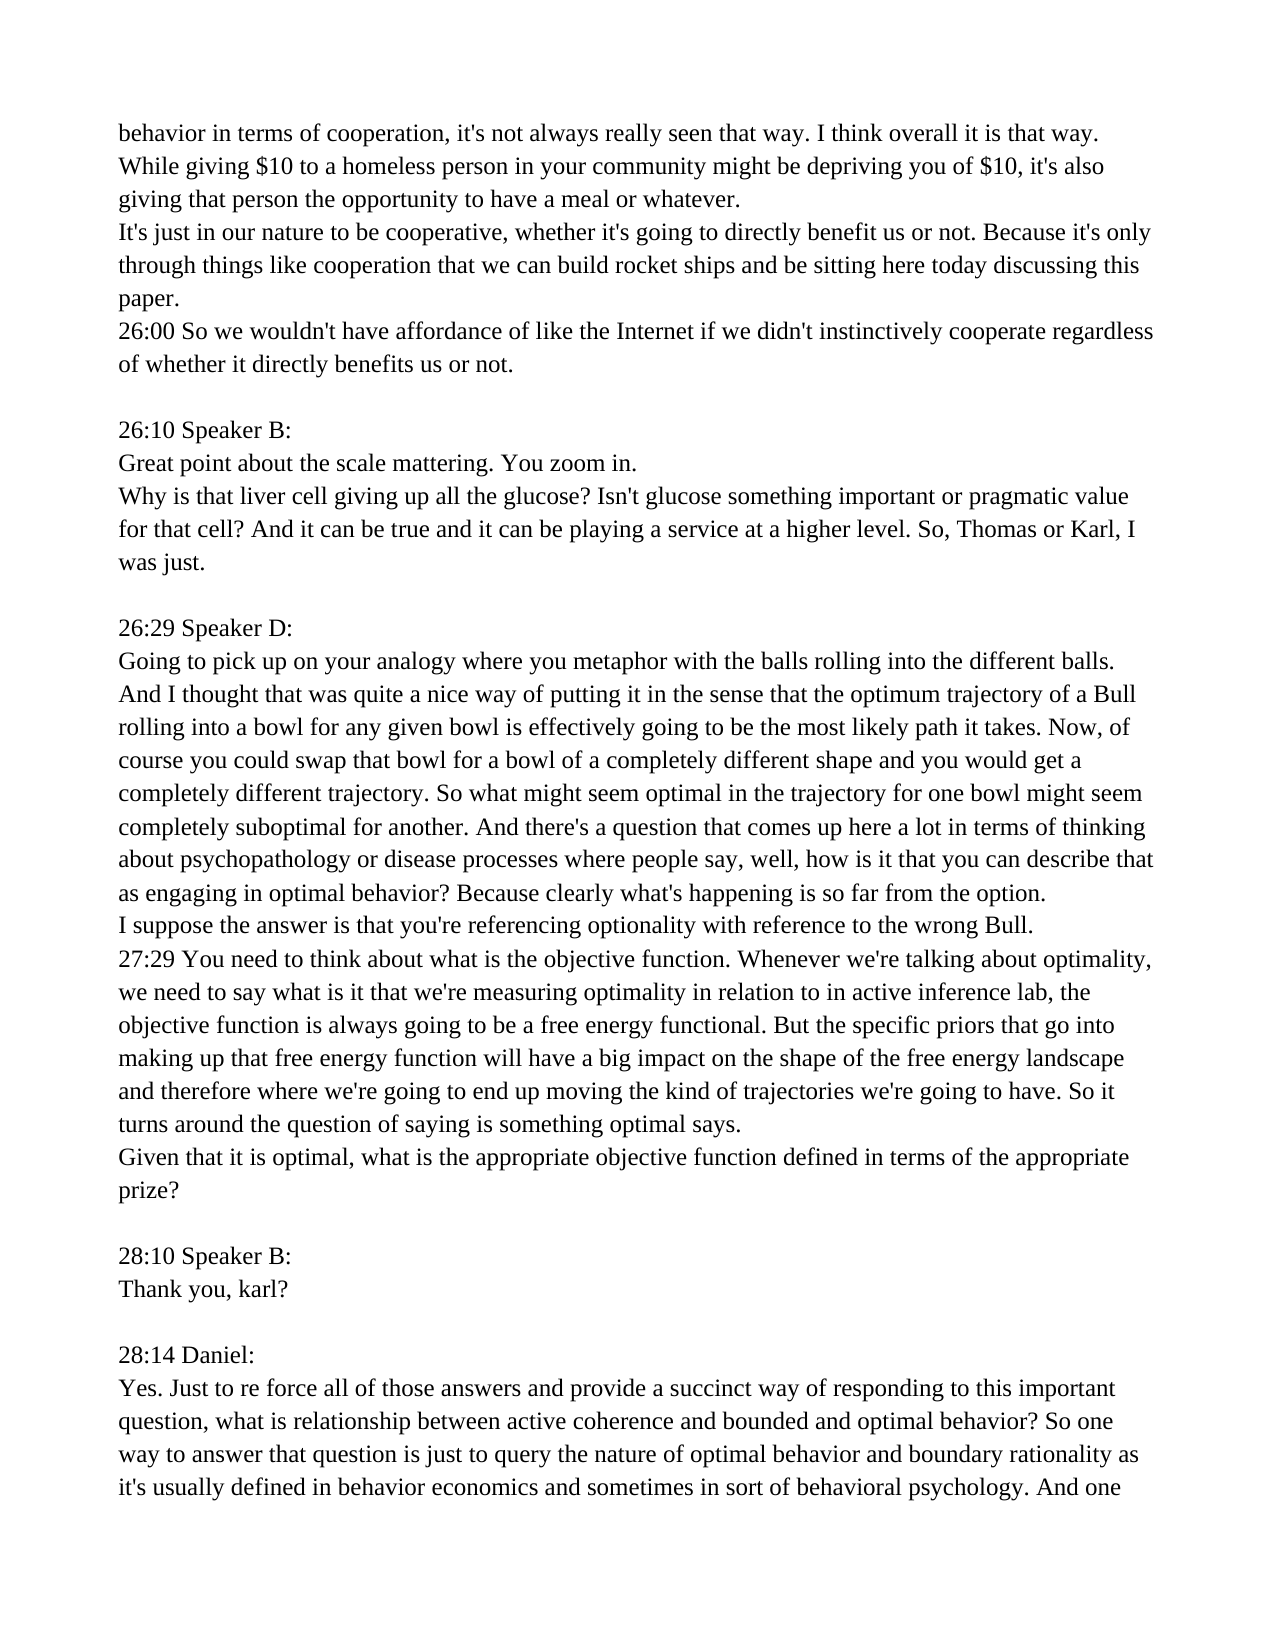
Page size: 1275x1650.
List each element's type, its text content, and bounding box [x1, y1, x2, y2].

text It's just in our nature to be cooperative, whether it's going to directly benefit us or not. Because it's only through things like cooperation that we can build rocket ships and be sitting here today discussing this paper. [118, 217, 1157, 312]
text 26:00 So we wouldn't have affordance of like the Internet if we didn't instinctively cooperate regardless of whether it directly benefits us or not. [118, 316, 1157, 378]
text And I thought that was quite a nice way of putting it in the sense that the optimum trajectory of a Bull rolling into a bowl for any given bowl is effectively going to be the most likely path it takes. Now, of course you could swap that bowl for a bowl of a completely different shape and you would get a completely different trajectory. So what might seem optimal in the trajectory for one bowl might seem completely suboptimal for another. And there's a question that comes up here a lot in terms of thinking about psychopathology or disease processes where people say, well, how is it that you can describe that as engaging in optimal behavior? Because clearly what's happening is so far from the option. [118, 679, 1157, 906]
text Thank you, karl? [118, 1274, 1157, 1303]
text I suppose the answer is that you're referencing optionality with reference to the wrong Bull. [118, 911, 1157, 939]
text Why is that liver cell giving up all the glucose? Isn't glucose something important or pragmatic value for that cell? And it can be true and it can be playing a service at a higher level. So, Thomas or Karl, I was just. [118, 481, 1157, 576]
text 28:14 Daniel: [118, 1340, 1157, 1369]
text Yes. Just to re force all of those answers and provide a succinct way of responding to this important question, what is relationship between active coherence and bounded and optimal behavior? So one way to answer that question is just to query the nature of optimal behavior and boundary rationality as it's usually defined in behavior economics and sometimes in sort of behavioral psychology. And one [118, 1373, 1157, 1501]
text 26:10 Speaker B: [118, 415, 1157, 444]
text 26:29 Speaker D: [118, 613, 1157, 642]
text 27:29 You need to think about what is the objective function. Whenever we're talking about optimality, we need to say what is it that we're measuring optimality in relation to in active inference lab, the objective function is always going to be a free energy functional. But the specific priors that go into making up that free energy function will have a big impact on the shape of the free energy landscape and therefore where we're going to end up moving the kind of trajectories we're going to have. So it turns around the question of saying is something optimal says. [118, 944, 1157, 1137]
text behavior in terms of cooperation, it's not always really seen that way. I think overall it is that way. While giving $10 to a homeless person in your community might be depriving you of $10, it's also giving that person the opportunity to have a meal or whatever. [118, 118, 1157, 213]
text Great point about the scale mattering. You zoom in. [118, 448, 1157, 477]
text Going to pick up on your analogy where you metaphor with the balls rolling into the different balls. [118, 646, 1157, 675]
text 28:10 Speaker B: [118, 1241, 1157, 1269]
text Given that it is optimal, what is the appropriate objective function defined in terms of the appropriate prize? [118, 1142, 1157, 1203]
